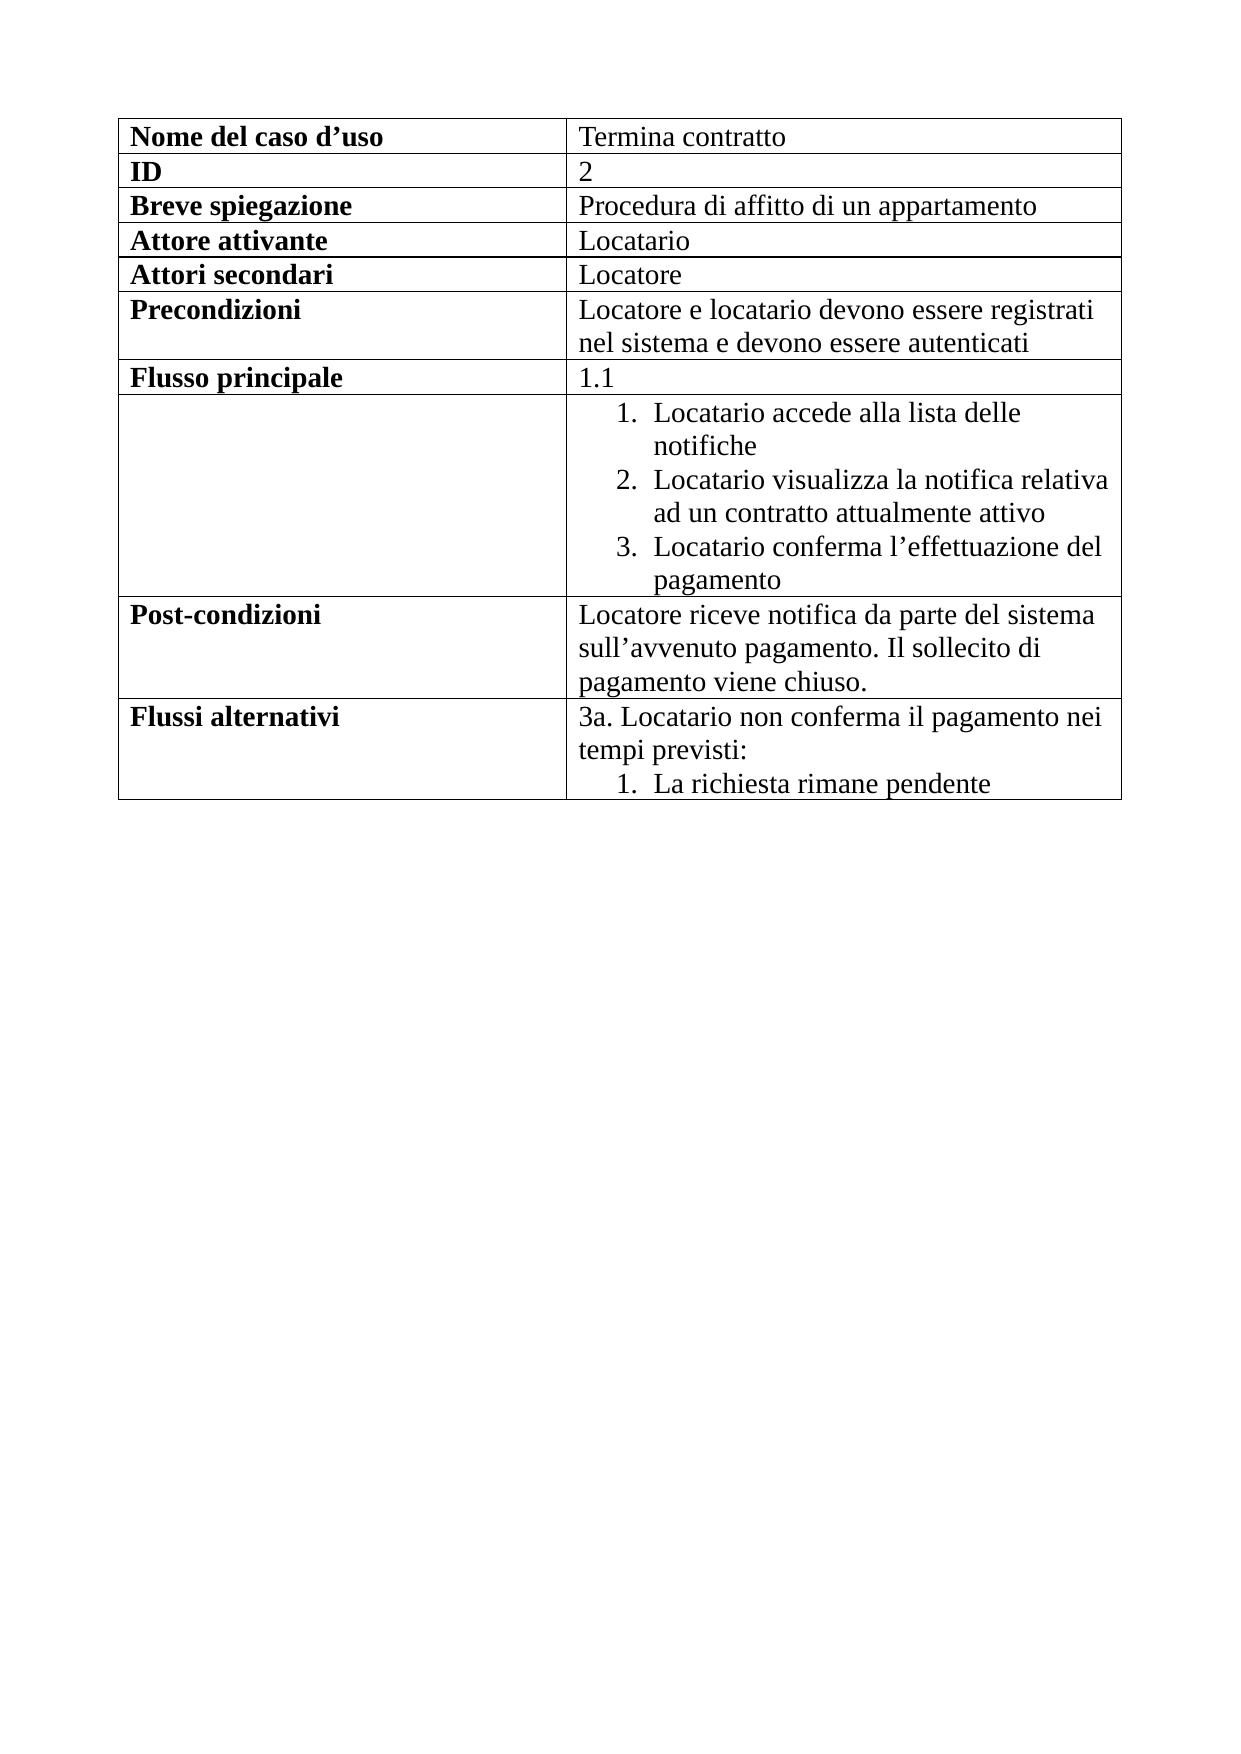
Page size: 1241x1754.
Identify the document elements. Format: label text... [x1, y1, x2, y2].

table_cell Flussi alternativi [119, 699, 566, 799]
table_cell Locatore [567, 258, 1121, 291]
table_cell Locatario accede alla lista delle notifiche Locatario visualizza la notifica relativa ad un contratto attualmente attivo Locatario conferma l’effettuazione del pagamento [567, 395, 1121, 596]
table_cell Attori secondari [119, 258, 566, 291]
table_cell Locatore e locatario devono essere registrati nel sistema e devono essere autenticati [567, 292, 1121, 359]
table_header Termina contratto [567, 119, 1121, 153]
table_cell 2 [567, 154, 1121, 187]
table_cell Locatore riceve notifica da parte del sistema sull’avvenuto pagamento. Il sollecito di pagamento viene chiuso. [567, 597, 1121, 698]
table_cell 1.1 [567, 360, 1121, 394]
table_cell Post-condizioni [119, 597, 566, 698]
table_cell Locatario [567, 223, 1121, 256]
table_cell Precondizioni [119, 292, 566, 359]
table_cell Breve spiegazione [119, 188, 566, 222]
table_cell [119, 395, 566, 596]
table_cell Attore attivante [119, 223, 566, 256]
table_cell ID [119, 154, 566, 187]
table_cell 3a. Locatario non conferma il pagamento nei tempi previsti: La richiesta rimane pendente [567, 699, 1121, 799]
table_cell Flusso principale [119, 360, 566, 394]
table_cell Procedura di affitto di un appartamento [567, 188, 1121, 222]
table_header Nome del caso d’uso [119, 119, 566, 153]
